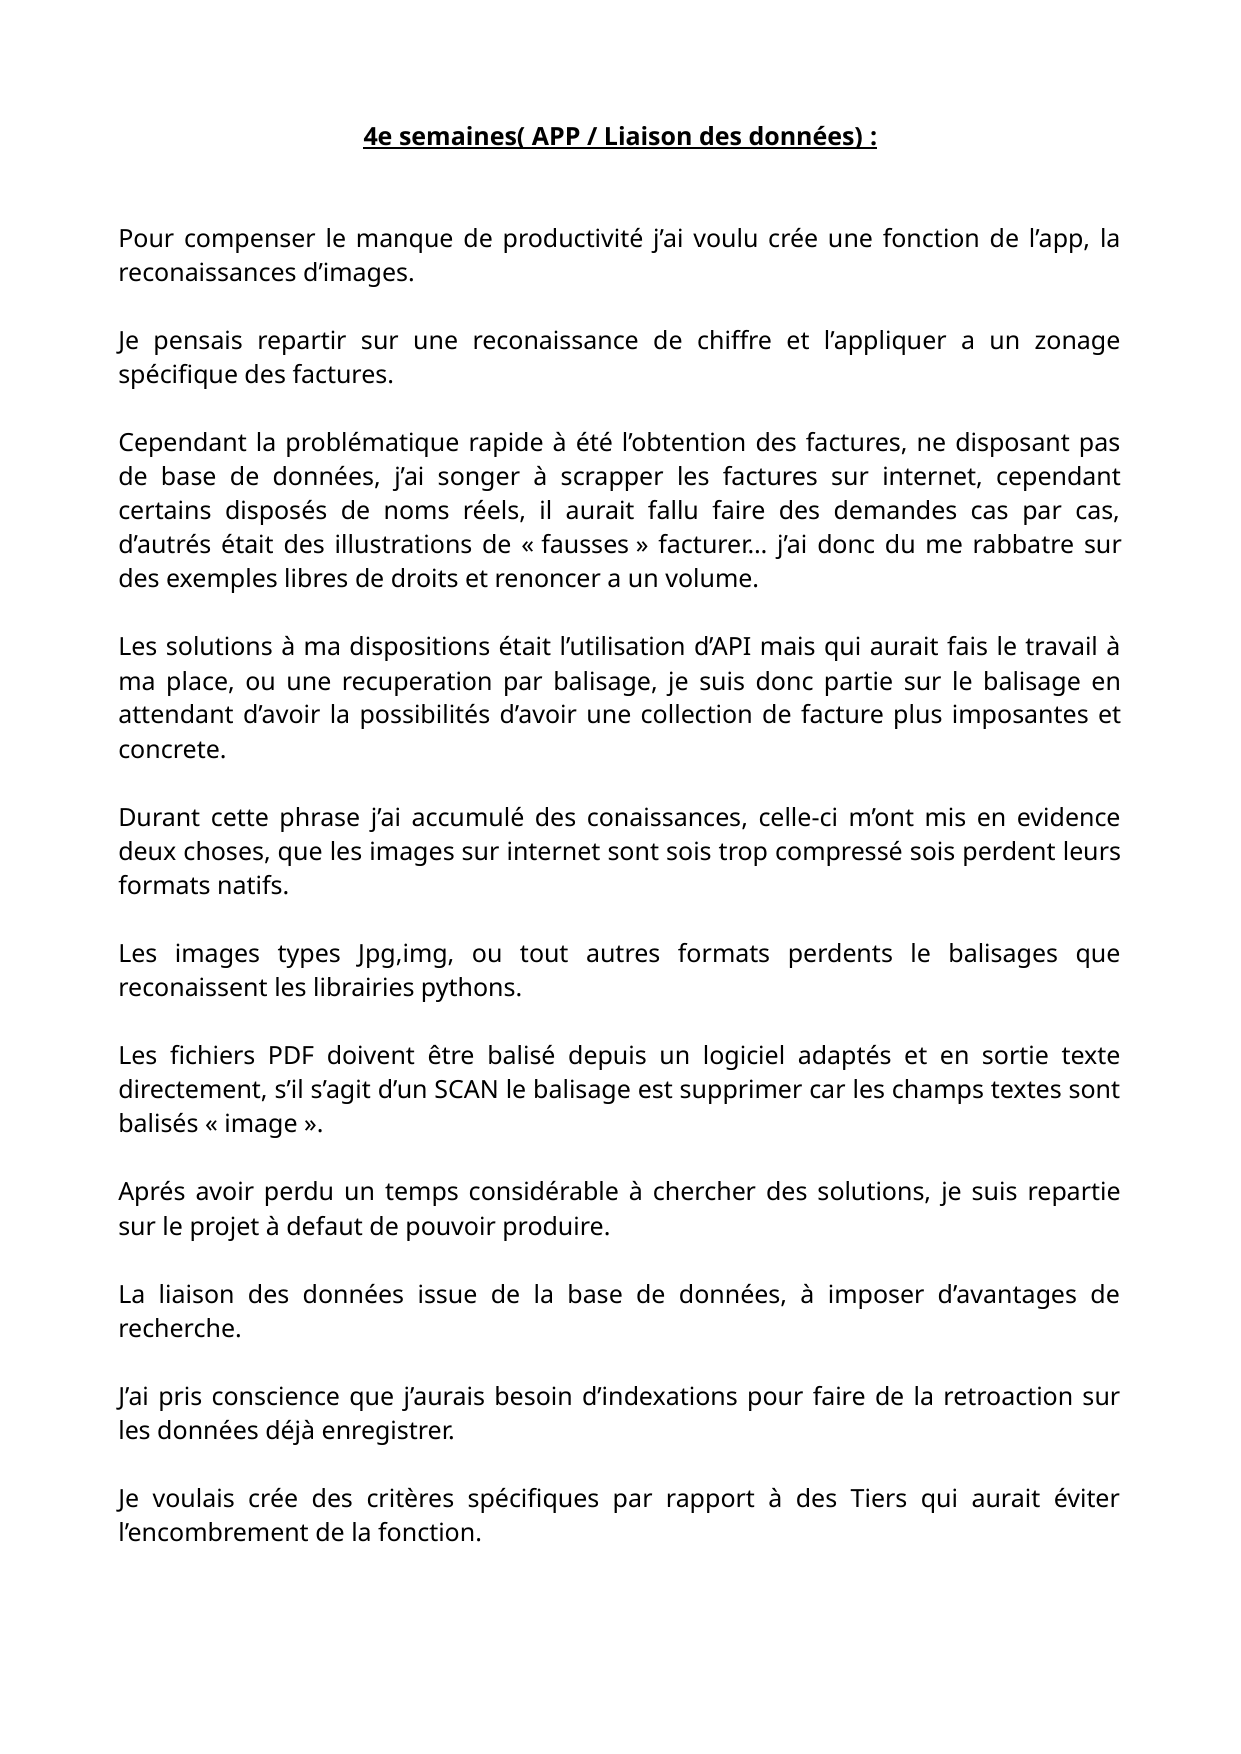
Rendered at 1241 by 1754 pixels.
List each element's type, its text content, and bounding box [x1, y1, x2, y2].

text Les solutions à ma dispositions était l’utilisation d’API mais qui aurait fais le travail à ma place, ou une recuperation par balisage, je suis donc partie sur le balisage en attendant d’avoir la possibilités d’avoir une collection de facture plus imposantes et concrete. [118, 629, 1122, 765]
text J’ai pris conscience que j’aurais besoin d’indexations pour faire de la retroaction sur les données déjà enregistrer. [118, 1378, 1122, 1447]
text 4e semaines( APP / Liaison des données) : [118, 118, 1122, 152]
text Durant cette phrase j’ai accumulé des conaissances, celle-ci m’ont mis en evidence deux choses, que les images sur internet sont sois trop compressé sois perdent leurs formats natifs. [118, 799, 1122, 902]
text Les fichiers PDF doivent être balisé depuis un logiciel adaptés et en sortie texte directement, s’il s’agit d’un SCAN le balisage est supprimer car les champs textes sont balisés « image ». [118, 1004, 1122, 1140]
text Cependant la problématique rapide à été l’obtention des factures, ne disposant pas de base de données, j’ai songer à scrapper les factures sur internet, cependant certains disposés de noms réels, il aurait fallu faire des demandes cas par cas, d’autrés était des illustrations de « fausses » facturer… j’ai donc du me rabbatre sur des exemples libres de droits et renoncer a un volume. [118, 425, 1122, 595]
text Pour compenser le manque de productivité j’ai voulu crée une fonction de l’app, la reconaissances d’images. [118, 220, 1122, 288]
text Les images types Jpg,img, ou tout autres formats perdents le balisages que reconaissent les librairies pythons. [118, 936, 1122, 1004]
text Je pensais repartir sur une reconaissance de chiffre et l’appliquer a un zonage spécifique des factures. [118, 322, 1122, 391]
text Aprés avoir perdu un temps considérable à chercher des solutions, je suis repartie sur le projet à defaut de pouvoir produire. [118, 1174, 1122, 1242]
text Je voulais crée des critères spécifiques par rapport à des Tiers qui aurait éviter l’encombrement de la fonction. [118, 1481, 1122, 1549]
text La liaison des données issue de la base de données, à imposer d’avantages de recherche. [118, 1276, 1122, 1344]
